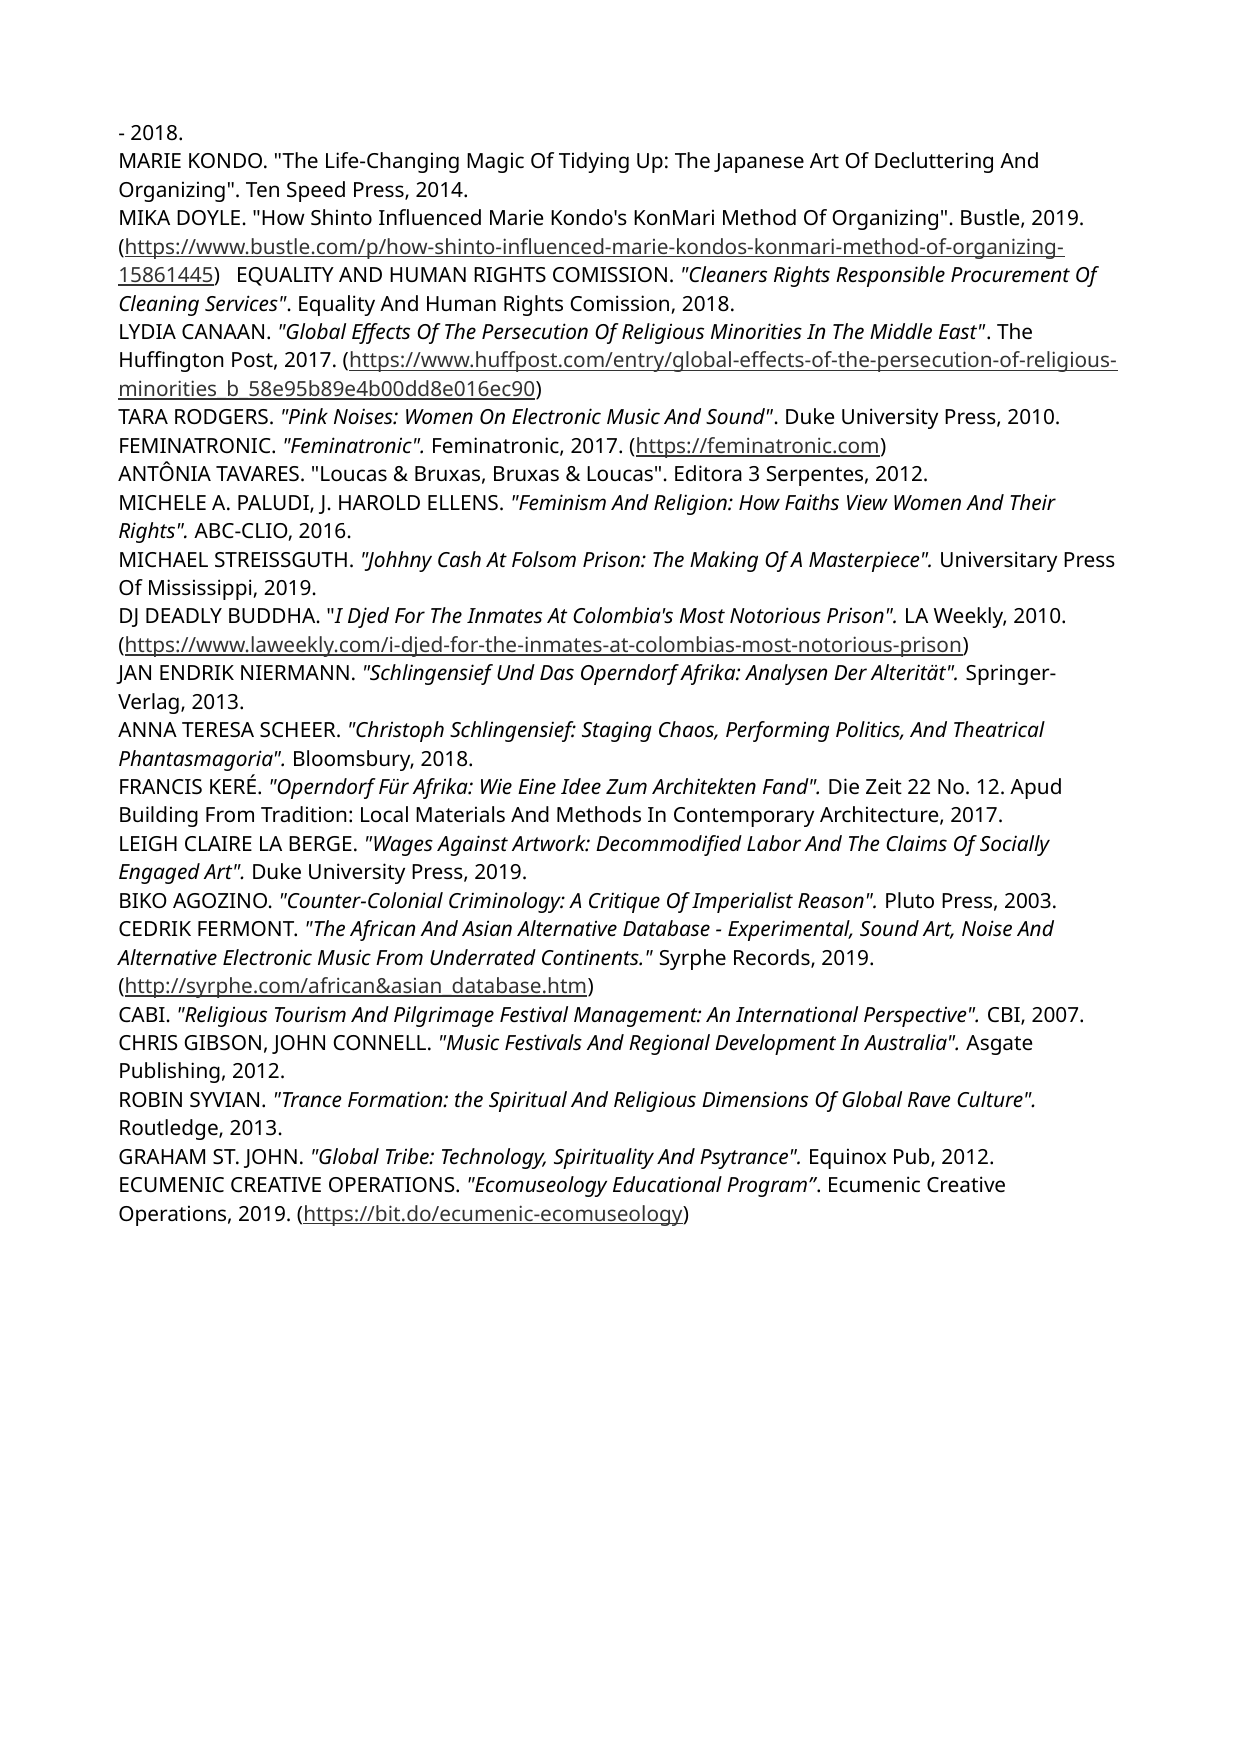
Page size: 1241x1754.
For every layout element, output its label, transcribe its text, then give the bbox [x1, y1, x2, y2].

text ECUMENIC CREATIVE OPERATIONS. "Ecomuseology Educational Program”. Ecumenic Creative Operations, 2019. (https://bit.do/ecumenic-ecomuseology) [118, 1170, 1122, 1227]
text CABI. "Religious Tourism And Pilgrimage Festival Management: An International Perspective". CBI, 2007. [118, 1000, 1122, 1028]
text MARIE KONDO. "The Life-Changing Magic Of Tidying Up: The Japanese Art Of Decluttering And Organizing". Ten Speed Press, 2014. [118, 147, 1122, 203]
text LYDIA CANAAN. "Global Effects Of The Persecution Of Religious Minorities In The Middle East". The Huffington Post, 2017. (https://www.huffpost.com/entry/global-effects-of-the-persecution-of-religious-minorities_b_58e95b89e4b00dd8e016ec90) [118, 317, 1122, 402]
text DJ DEADLY BUDDHA. "I Djed For The Inmates At Colombia's Most Notorious Prison". LA Weekly, 2010. (https://www.laweekly.com/i-djed-for-the-inmates-at-colombias-most-notorious-prison) [118, 602, 1122, 658]
text JAN ENDRIK NIERMANN. "Schlingensief Und Das Operndorf Afrika: Analysen Der Alterität". Springer-Verlag, 2013. [118, 658, 1122, 715]
text ANTÔNIA TAVARES. "Loucas & Bruxas, Bruxas & Loucas". Editora 3 Serpentes, 2012. [118, 459, 1122, 488]
text LEIGH CLAIRE LA BERGE. "Wages Against Artwork: Decommodified Labor And The Claims Of Socially Engaged Art". Duke University Press, 2019. [118, 829, 1122, 886]
text MICHELE A. PALUDI, J. HAROLD ELLENS. "Feminism And Religion: How Faiths View Women And Their Rights". ABC-CLIO, 2016. [118, 488, 1122, 545]
text GRAHAM ST. JOHN. "Global Tribe: Technology, Spirituality And Psytrance". Equinox Pub, 2012. [118, 1142, 1122, 1170]
text MICHAEL STREISSGUTH. "Johhny Cash At Folsom Prison: The Making Of A Masterpiece". Universitary Press Of Mississippi, 2019. [118, 545, 1122, 602]
text ROBIN SYVIAN. "Trance Formation: the Spiritual And Religious Dimensions Of Global Rave Culture". Routledge, 2013. [118, 1085, 1122, 1142]
text MIKA DOYLE. "How Shinto Influenced Marie Kondo's KonMari Method Of Organizing". Bustle, 2019. (https://www.bustle.com/p/how-shinto-influenced-marie-kondos-konmari-method-of-organizing-15861445) EQUALITY AND HUMAN RIGHTS COMISSION. "Cleaners Rights Responsible Procurement Of Cleaning Services". Equality And Human Rights Comission, 2018. [118, 203, 1122, 317]
text CHRIS GIBSON, JOHN CONNELL. "Music Festivals And Regional Development In Australia". Asgate Publishing, 2012. [118, 1028, 1122, 1085]
text TARA RODGERS. "Pink Noises: Women On Electronic Music And Sound". Duke University Press, 2010. [118, 402, 1122, 431]
text FEMINATRONIC. "Feminatronic". Feminatronic, 2017. (https://feminatronic.com) [118, 431, 1122, 459]
text FRANCIS KERÉ. "Operndorf Für Afrika: Wie Eine Idee Zum Architekten Fand". Die Zeit 22 No. 12. Apud Building From Tradition: Local Materials And Methods In Contemporary Architecture, 2017. [118, 772, 1122, 829]
text - 2018. [118, 118, 1122, 147]
text ANNA TERESA SCHEER. "Christoph Schlingensief: Staging Chaos, Performing Politics, And Theatrical Phantasmagoria". Bloomsbury, 2018. [118, 715, 1122, 772]
text CEDRIK FERMONT. "The African And Asian Alternative Database - Experimental, Sound Art, Noise And Alternative Electronic Music From Underrated Continents." Syrphe Records, 2019. (http://syrphe.com/african&asian_database.htm) [118, 914, 1122, 1000]
text BIKO AGOZINO. "Counter-Colonial Criminology: A Critique Of Imperialist Reason". Pluto Press, 2003. [118, 886, 1122, 914]
